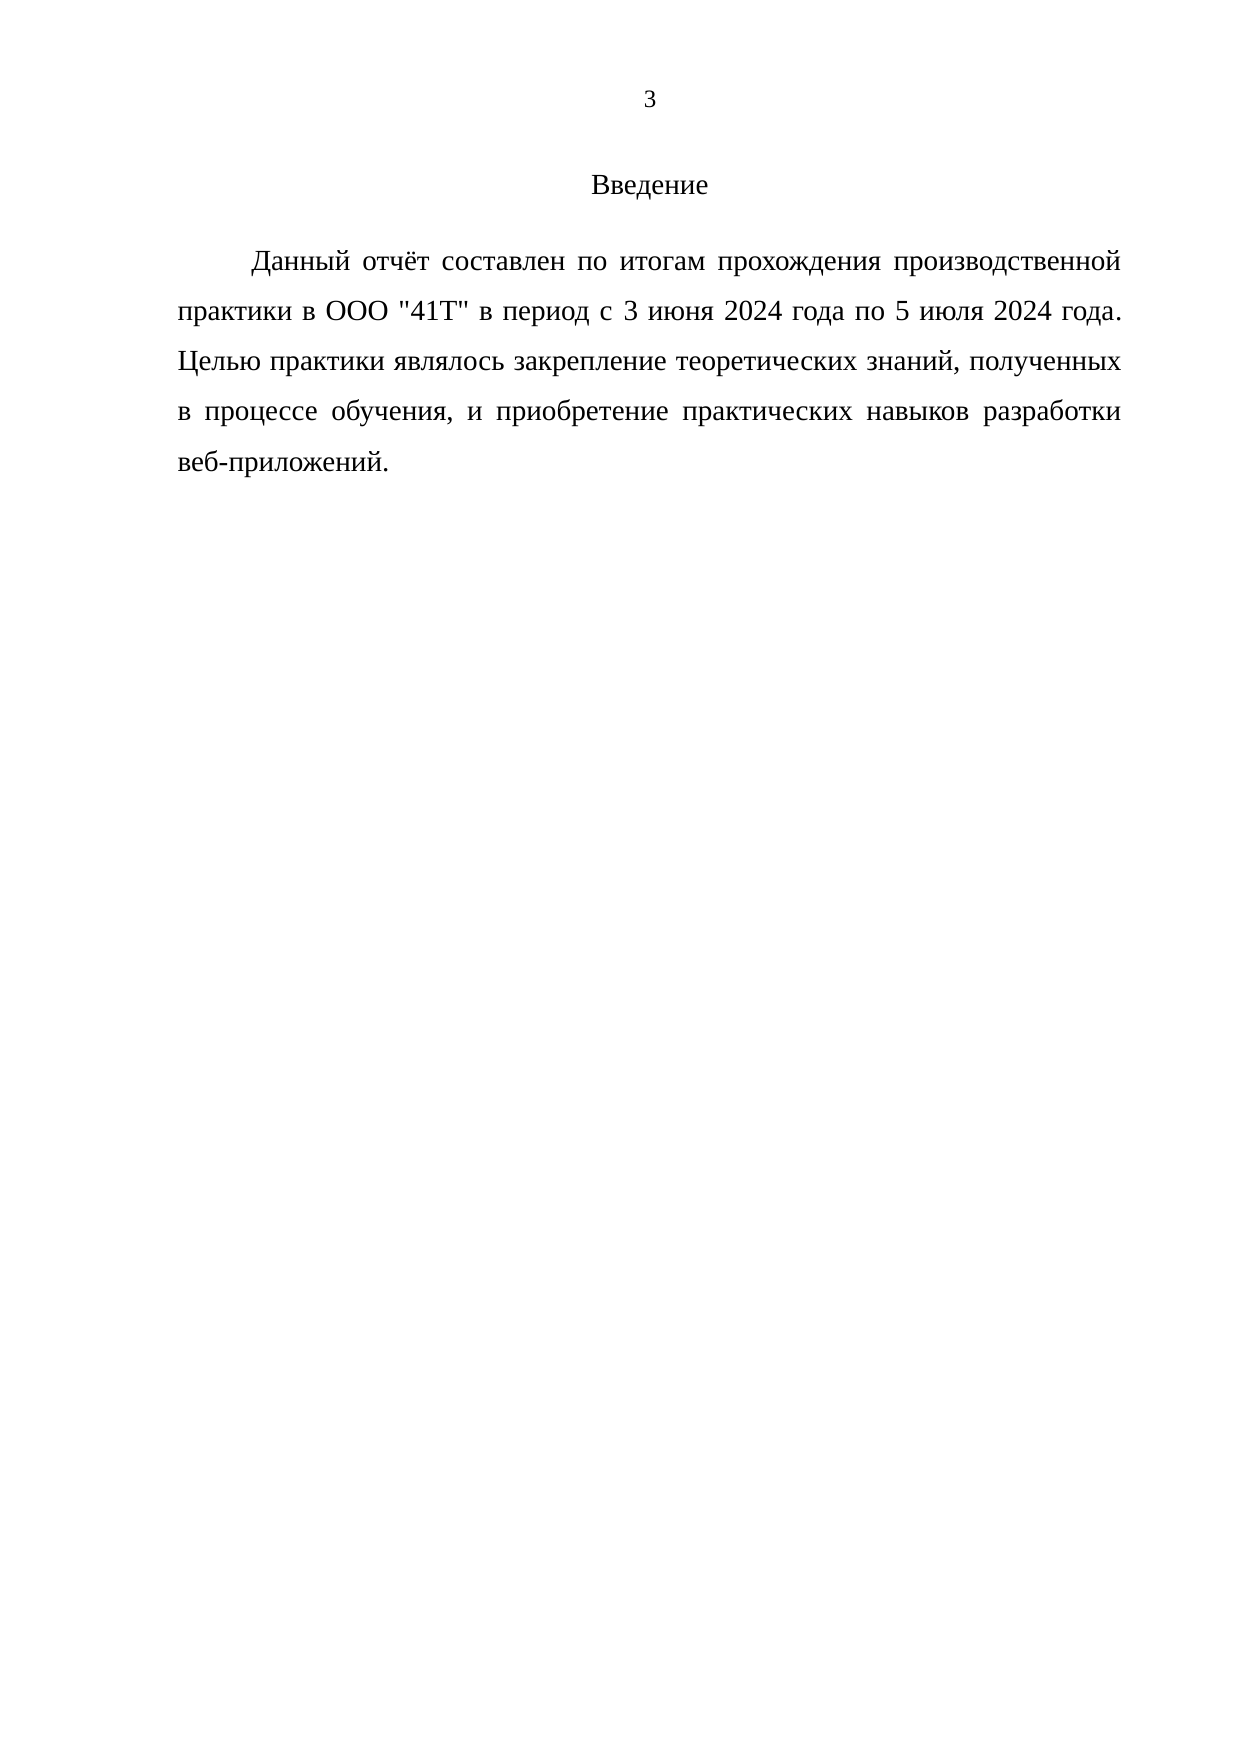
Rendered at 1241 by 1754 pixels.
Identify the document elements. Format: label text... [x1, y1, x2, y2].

text Данный отчёт составлен по итогам прохождения производственной практики в ООО "41T" в период с 3 июня 2024 года по 5 июля 2024 года. Целью практики являлось закрепление теоретических знаний, полученных в процессе обучения, и приобретение практических навыков разработки веб-приложений. [177, 243, 1122, 477]
subtitle Введение [177, 167, 1122, 201]
